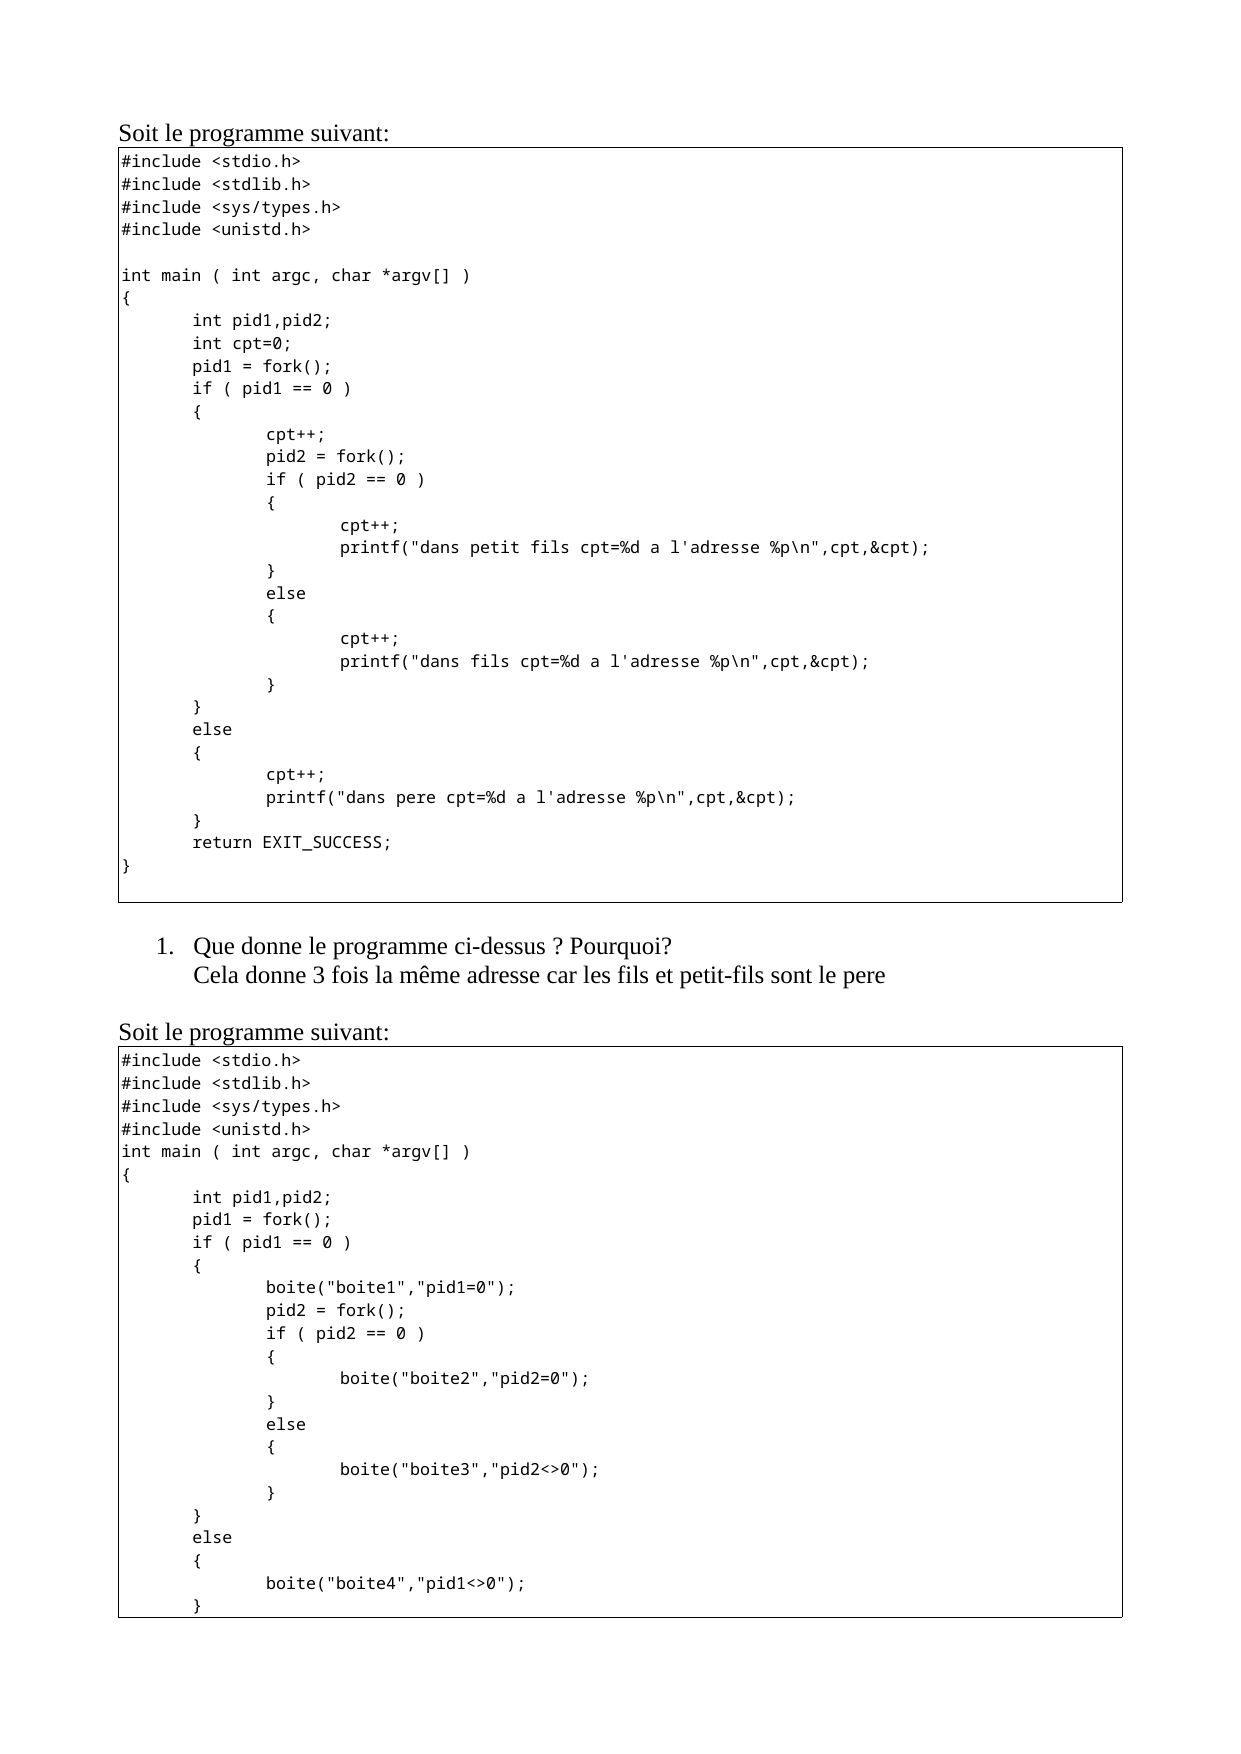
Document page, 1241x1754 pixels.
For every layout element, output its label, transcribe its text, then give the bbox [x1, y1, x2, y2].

text { [119, 1546, 1122, 1568]
text else [119, 1523, 1122, 1546]
text #include <unistd.h> [119, 1114, 1122, 1137]
text if ( pid2 == 0 ) [119, 1318, 1122, 1341]
text { [119, 283, 1122, 306]
text int main ( int argc, char *argv[] ) [119, 1137, 1122, 1159]
text } [119, 1387, 1122, 1409]
text else [119, 578, 1122, 601]
text } [119, 1591, 1122, 1617]
text Soit le programme suivant: [118, 118, 1122, 147]
text if ( pid1 == 0 ) [119, 1228, 1122, 1250]
text } [119, 851, 1122, 877]
text pid1 = fork(); [119, 1205, 1122, 1228]
text else [119, 1409, 1122, 1432]
text #include <stdio.h> [119, 1047, 1122, 1069]
text pid2 = fork(); [119, 1296, 1122, 1318]
text int cpt=0; [119, 328, 1122, 351]
text #include <stdio.h> [119, 148, 1122, 169]
text int pid1,pid2; [119, 306, 1122, 328]
text pid2 = fork(); [119, 442, 1122, 465]
text boite("boite4","pid1<>0"); [119, 1568, 1122, 1591]
text { [119, 1341, 1122, 1364]
text if ( pid2 == 0 ) [119, 465, 1122, 487]
text cpt++; [119, 419, 1122, 442]
text else [119, 714, 1122, 737]
text } [119, 556, 1122, 578]
text pid1 = fork(); [119, 351, 1122, 374]
text if ( pid1 == 0 ) [119, 374, 1122, 397]
text boite("boite3","pid2<>0"); [119, 1455, 1122, 1477]
text #include <stdlib.h> [119, 1069, 1122, 1091]
text cpt++; [119, 624, 1122, 646]
text #include <sys/types.h> [119, 1091, 1122, 1114]
list Que donne le programme ci-dessus ? Pourquoi? [156, 931, 1122, 960]
text #include <unistd.h> [119, 215, 1122, 241]
text { [119, 487, 1122, 510]
text } [119, 805, 1122, 828]
text printf("dans petit fils cpt=%d a l'adresse %p\n",cpt,&cpt); [119, 533, 1122, 556]
text } [119, 1477, 1122, 1500]
text boite("boite2","pid2=0"); [119, 1364, 1122, 1387]
text } [119, 1500, 1122, 1523]
text boite("boite1","pid1=0"); [119, 1273, 1122, 1296]
text } [119, 692, 1122, 714]
text cpt++; [119, 510, 1122, 533]
text { [119, 1250, 1122, 1273]
text } [119, 669, 1122, 692]
text cpt++; [119, 760, 1122, 783]
text { [119, 601, 1122, 624]
text Soit le programme suivant: [118, 1017, 1122, 1046]
text { [119, 397, 1122, 419]
text #include <sys/types.h> [119, 192, 1122, 215]
text return EXIT_SUCCESS; [119, 828, 1122, 851]
text int main ( int argc, char *argv[] ) [119, 260, 1122, 283]
text { [119, 1432, 1122, 1455]
text { [119, 1159, 1122, 1182]
text printf("dans fils cpt=%d a l'adresse %p\n",cpt,&cpt); [119, 646, 1122, 669]
list Cela donne 3 fois la même adresse car les fils et petit-fils sont le pere [156, 960, 1122, 988]
text int pid1,pid2; [119, 1182, 1122, 1205]
text { [119, 737, 1122, 760]
text #include <stdlib.h> [119, 169, 1122, 192]
text printf("dans pere cpt=%d a l'adresse %p\n",cpt,&cpt); [119, 783, 1122, 805]
